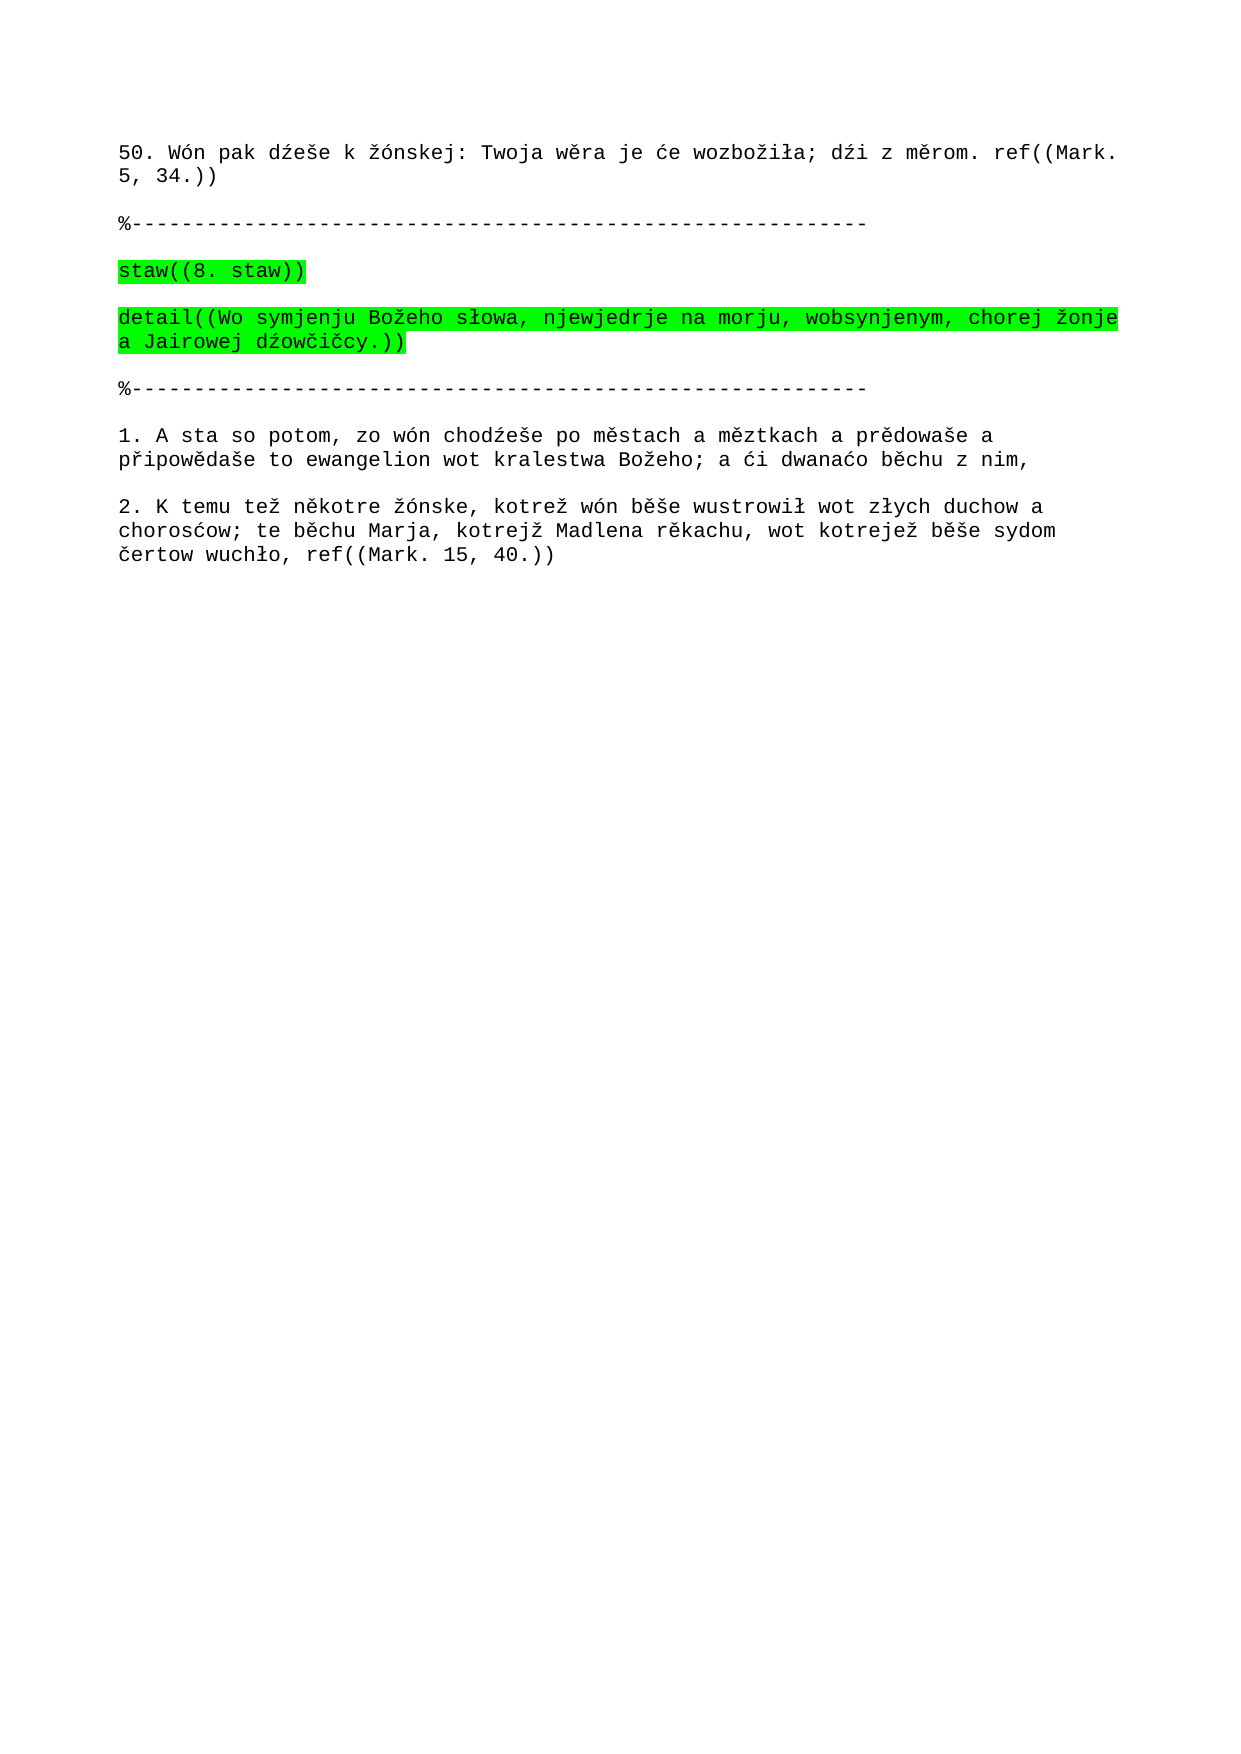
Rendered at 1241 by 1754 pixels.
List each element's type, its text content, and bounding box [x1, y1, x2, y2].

text staw((8. staw)) [118, 260, 1122, 284]
text detail((Wo symjenju Božeho słowa, njewjedrje na morju, wobsynjenym, chorej žonje a Jairowej dźowčičcy.)) [118, 307, 1122, 354]
text 50. Wón pak dźeše k žónskej: Twoja wěra je će wozbožiła; dźi z měrom. ref((Mark. 5, 34.)) [118, 142, 1122, 189]
text %----------------------------------------------------------- [118, 378, 1122, 402]
text %----------------------------------------------------------- [118, 213, 1122, 236]
text 2. K temu tež někotre žónske, kotrež wón běše wustrowił wot złych duchow a chorosćow; te běchu Marja, kotrejž Madlena rěkachu, wot kotrejež běše sydom čertow wuchło, ref((Mark. 15, 40.)) [118, 496, 1122, 567]
text 1. A sta so potom, zo wón chodźeše po městach a měztkach a prědowaše a připowědaše to ewangelion wot kralestwa Božeho; a ći dwanaćo běchu z nim, [118, 426, 1122, 473]
